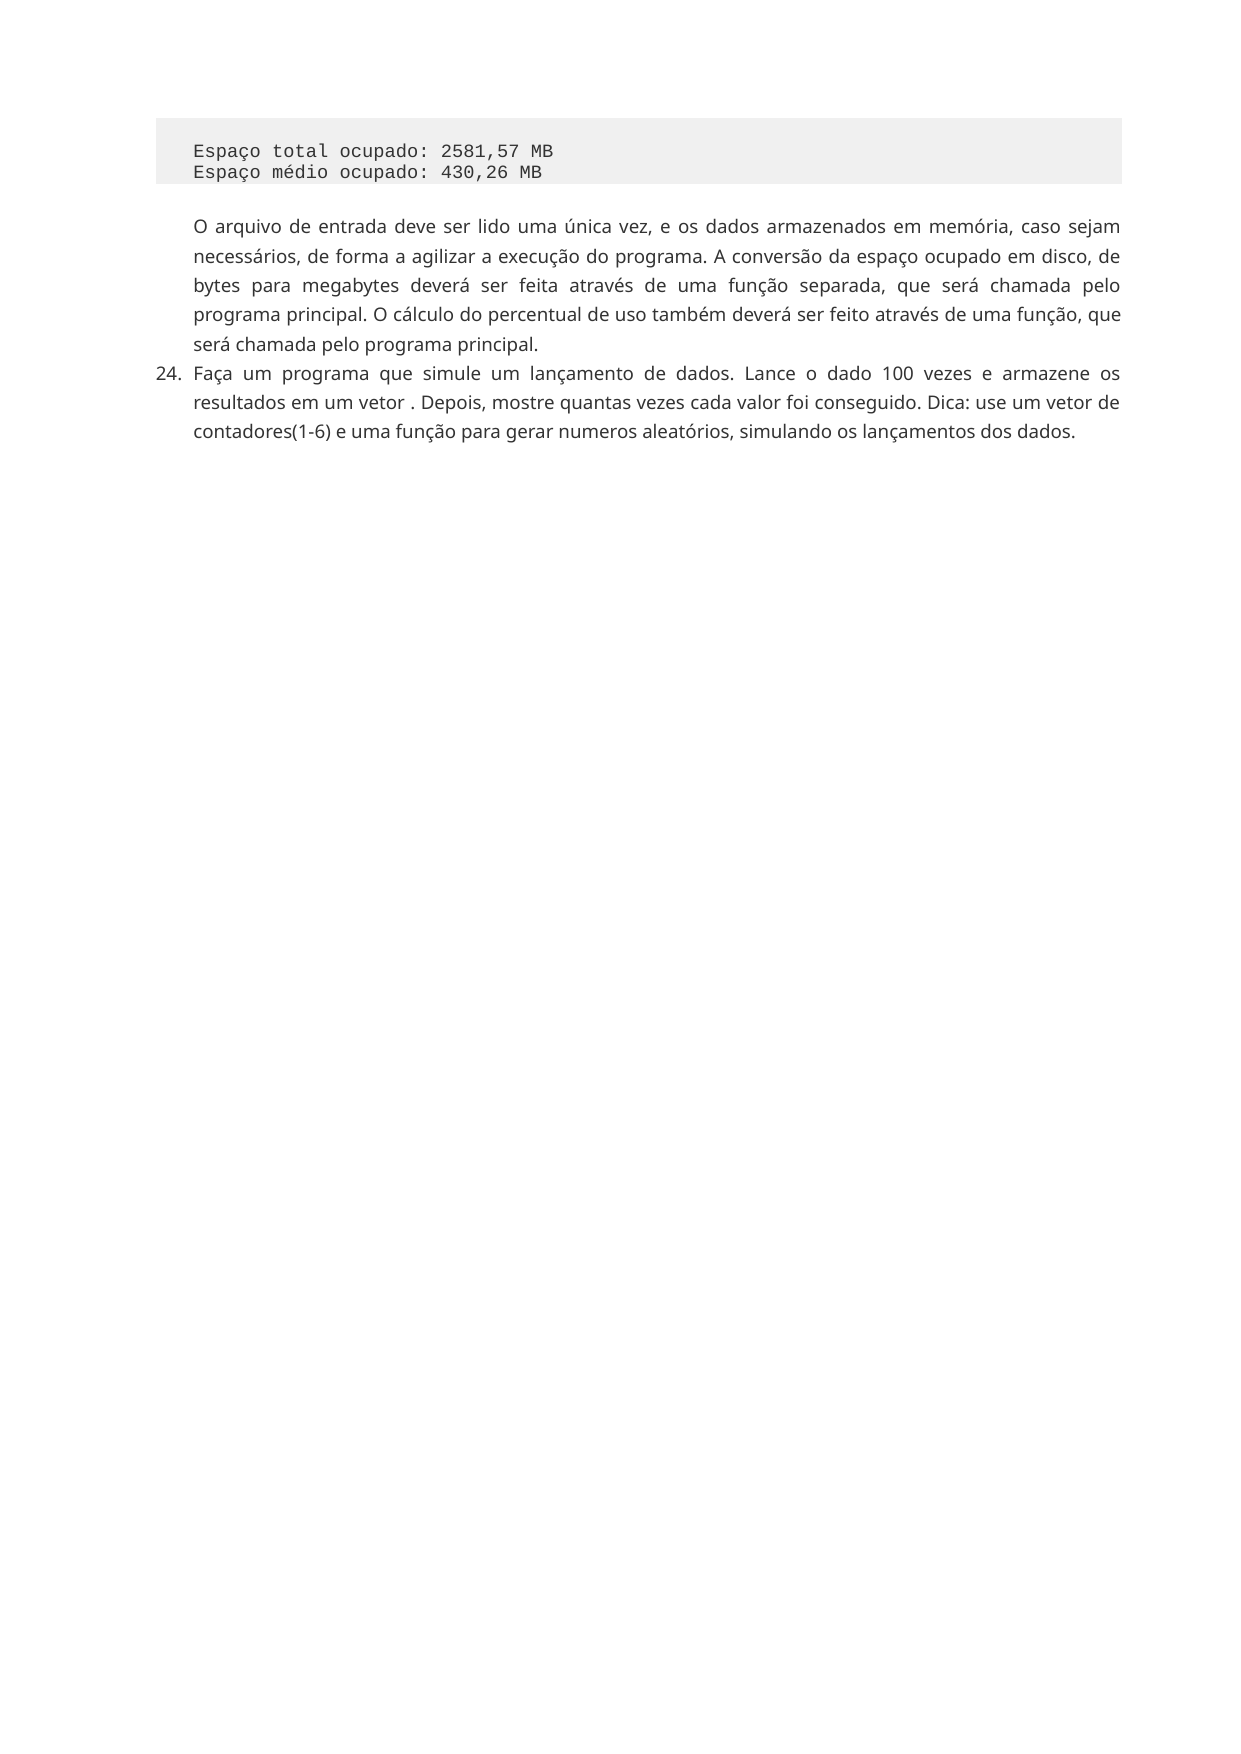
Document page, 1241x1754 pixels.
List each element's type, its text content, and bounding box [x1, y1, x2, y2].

list Espaço médio ocupado: 430,26 MB [156, 163, 1122, 184]
list Espaço total ocupado: 2581,57 MB [156, 142, 1122, 163]
list Faça um programa que simule um lançamento de dados. Lance o dado 100 vezes e armazene os resultados em um vetor . Depois, mostre quantas vezes cada valor foi conseguido. Dica: use um vetor de contadores(1-6) e uma função para gerar numeros aleatórios, simulando os lançamentos dos dados. [156, 360, 1122, 444]
list O arquivo de entrada deve ser lido uma única vez, e os dados armazenados em memória, caso sejam necessários, de forma a agilizar a execução do programa. A conversão da espaço ocupado em disco, de bytes para megabytes deverá ser feita através de uma função separada, que será chamada pelo programa principal. O cálculo do percentual de uso também deverá ser feito através de uma função, que será chamada pelo programa principal. [156, 214, 1122, 356]
